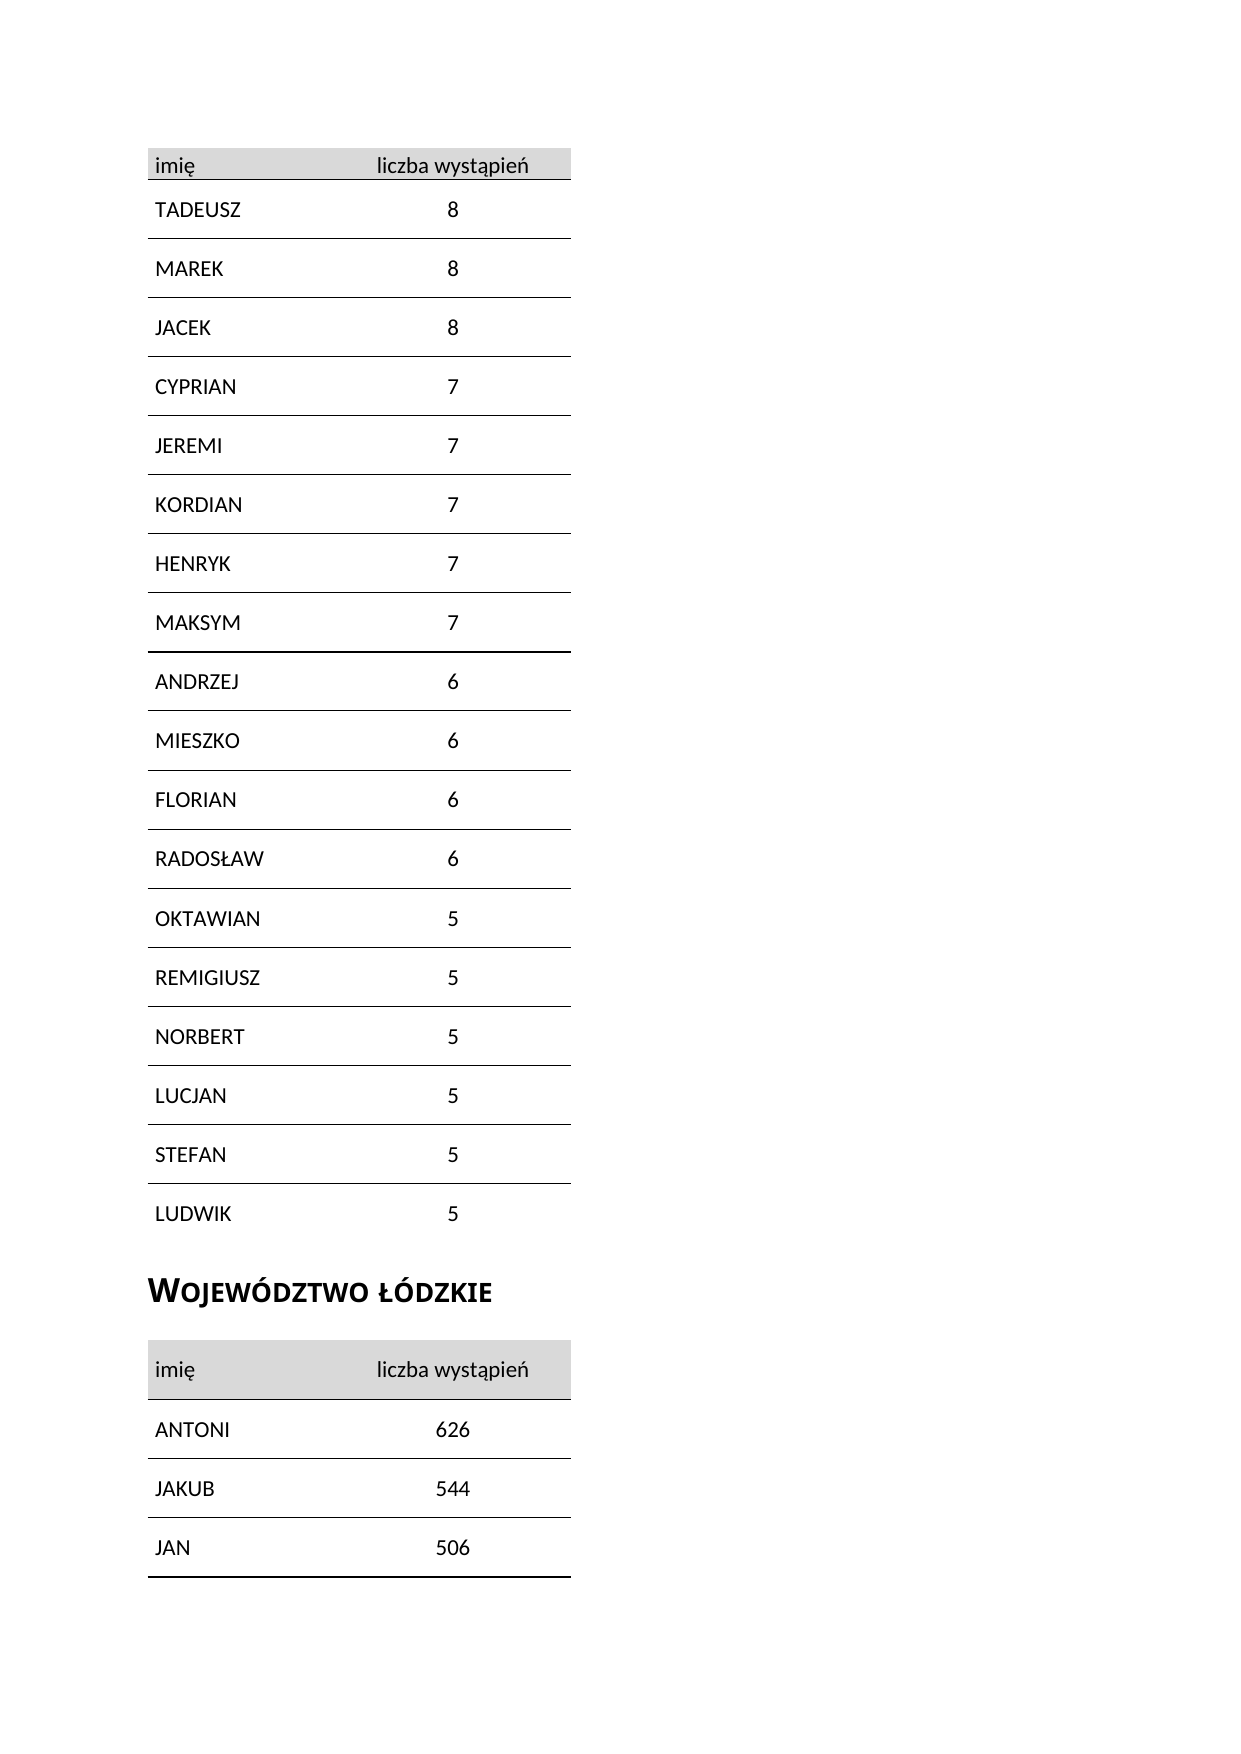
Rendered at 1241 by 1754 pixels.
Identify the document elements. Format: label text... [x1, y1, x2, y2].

table_cell JACEK [148, 298, 335, 356]
table_cell 5 [335, 1184, 571, 1242]
table_cell ANTONI [148, 1400, 335, 1458]
table_cell 5 [335, 889, 571, 947]
table_cell TADEUSZ [148, 180, 335, 238]
table_cell MAKSYM [148, 593, 335, 651]
table_cell 506 [335, 1518, 571, 1576]
table_cell JEREMI [148, 416, 335, 474]
table_cell 5 [335, 1125, 571, 1183]
table_cell 6 [335, 653, 571, 710]
table_cell NORBERT [148, 1007, 335, 1065]
table_cell MAREK [148, 239, 335, 297]
table_header imię [148, 148, 335, 179]
table_cell 6 [335, 711, 571, 769]
table_cell ANDRZEJ [148, 653, 335, 710]
table_cell JAN [148, 1518, 335, 1576]
table_cell OKTAWIAN [148, 889, 335, 947]
table_cell STEFAN [148, 1125, 335, 1183]
table_cell 5 [335, 1007, 571, 1065]
table_cell 8 [335, 239, 571, 297]
table_cell 544 [335, 1459, 571, 1517]
table_header liczba wystąpień [335, 148, 571, 179]
table_cell 7 [335, 416, 571, 474]
table_cell LUCJAN [148, 1066, 335, 1124]
table_cell RADOSŁAW [148, 830, 335, 888]
table_cell 7 [335, 534, 571, 592]
table_cell JAKUB [148, 1459, 335, 1517]
table_cell 8 [335, 298, 571, 356]
table_cell MIESZKO [148, 711, 335, 769]
table_header imię [148, 1340, 335, 1399]
table_header liczba wystąpień [335, 1340, 571, 1399]
table_cell 7 [335, 593, 571, 651]
table_cell 7 [335, 475, 571, 533]
subtitle Województwo łódzkie [148, 1267, 1093, 1312]
table_cell 6 [335, 830, 571, 888]
table_cell 5 [335, 948, 571, 1006]
table_cell 626 [335, 1400, 571, 1458]
table_cell LUDWIK [148, 1184, 335, 1242]
table_cell HENRYK [148, 534, 335, 592]
table_cell 7 [335, 357, 571, 415]
table_cell 6 [335, 771, 571, 828]
table_cell 8 [335, 180, 571, 238]
table_cell FLORIAN [148, 771, 335, 828]
table_cell CYPRIAN [148, 357, 335, 415]
table_cell KORDIAN [148, 475, 335, 533]
table_cell 5 [335, 1066, 571, 1124]
table_cell REMIGIUSZ [148, 948, 335, 1006]
